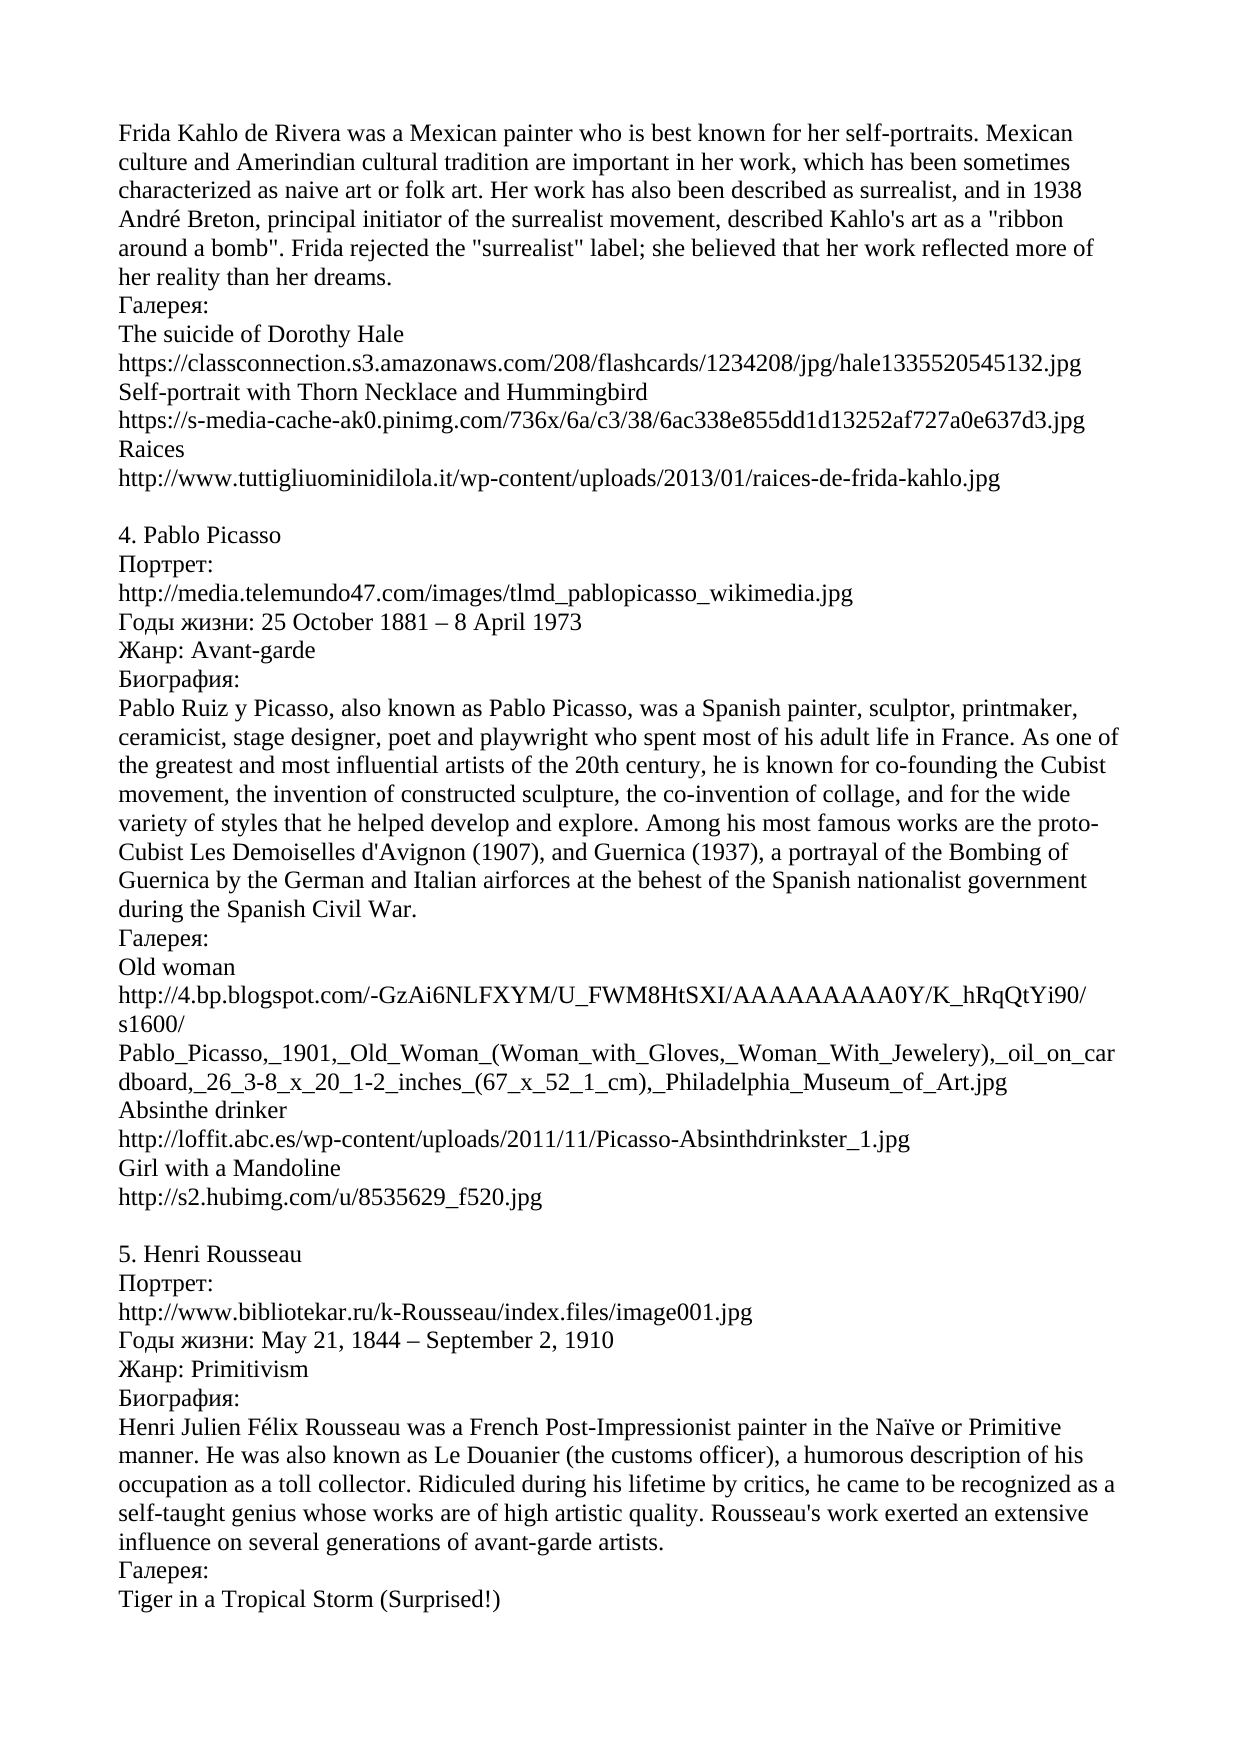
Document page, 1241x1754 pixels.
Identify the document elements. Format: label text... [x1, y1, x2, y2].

text http://www.bibliotekar.ru/k-Rousseau/index.files/image001.jpg [118, 1297, 1122, 1326]
text Self-portrait with Thorn Necklace and Hummingbird [118, 377, 1122, 406]
text Pablo Ruiz y Picasso, also known as Pablo Picasso, was a Spanish painter, sculptor, printmaker, ceramicist, stage designer, poet and playwright who spent most of his adult life in France. As one of the greatest and most influential artists of the 20th century, he is known for co-founding the Cubist movement, the invention of constructed sculpture, the co-invention of collage, and for the wide variety of styles that he helped develop and explore. Among his most famous works are the proto-Cubist Les Demoiselles d'Avignon (1907), and Guernica (1937), a portrayal of the Bombing of Guernica by the German and Italian airforces at the behest of the Spanish nationalist government during the Spanish Civil War. [118, 693, 1122, 923]
text Girl with a Mandoline [118, 1153, 1122, 1182]
text Жанр: Avant-garde [118, 636, 1122, 664]
text https://classconnection.s3.amazonaws.com/208/flashcards/1234208/jpg/hale1335520545132.jpg [118, 348, 1122, 377]
text Галерея: [118, 291, 1122, 319]
text 5. Henri Rousseau [118, 1239, 1122, 1268]
text Портрет: [118, 549, 1122, 578]
text Годы жизни: 25 October 1881 – 8 April 1973 [118, 607, 1122, 636]
text http://media.telemundo47.com/images/tlmd_pablopicasso_wikimedia.jpg [118, 578, 1122, 607]
text Tiger in a Tropical Storm (Surprised!) [118, 1584, 1122, 1613]
text http://4.bp.blogspot.com/-GzAi6NLFXYM/U_FWM8HtSXI/AAAAAAAAA0Y/K_hRqQtYi90/s1600/Pablo_Picasso,_1901,_Old_Woman_(Woman_with_Gloves,_Woman_With_Jewelery),_oil_on_cardboard,_26_3-8_x_20_1-2_inches_(67_x_52_1_cm),_Philadelphia_Museum_of_Art.jpg [118, 981, 1122, 1096]
text Галерея: [118, 923, 1122, 952]
text Портрет: [118, 1268, 1122, 1297]
text http://www.tuttigliuominidilola.it/wp-content/uploads/2013/01/raices-de-frida-kahlo.jpg [118, 463, 1122, 492]
text Frida Kahlo de Rivera was a Mexican painter who is best known for her self-portraits. Mexican culture and Amerindian cultural tradition are important in her work, which has been sometimes characterized as naive art or folk art. Her work has also been described as surrealist, and in 1938 André Breton, principal initiator of the surrealist movement, described Kahlo's art as a "ribbon around a bomb". Frida rejected the "surrealist" label; she believed that her work reflected more of her reality than her dreams. [118, 118, 1122, 291]
text Raices [118, 434, 1122, 463]
text Годы жизни: May 21, 1844 – September 2, 1910 [118, 1326, 1122, 1354]
text Henri Julien Félix Rousseau was a French Post-Impressionist painter in the Naïve or Primitive manner. He was also known as Le Douanier (the customs officer), a humorous description of his occupation as a toll collector. Ridiculed during his lifetime by critics, he came to be recognized as a self-taught genius whose works are of high artistic quality. Rousseau's work exerted an extensive influence on several generations of avant-garde artists. [118, 1412, 1122, 1556]
text http://s2.hubimg.com/u/8535629_f520.jpg [118, 1182, 1122, 1211]
text Галерея: [118, 1556, 1122, 1584]
text Absinthe drinker [118, 1096, 1122, 1124]
text https://s-media-cache-ak0.pinimg.com/736x/6a/c3/38/6ac338e855dd1d13252af727a0e637d3.jpg [118, 406, 1122, 434]
text The suicide of Dorothy Hale [118, 319, 1122, 348]
text Жанр: Primitivism [118, 1354, 1122, 1383]
text 4. Pablo Picasso [118, 521, 1122, 549]
text Биография: [118, 664, 1122, 693]
text Биография: [118, 1383, 1122, 1412]
text http://loffit.abc.es/wp-content/uploads/2011/11/Picasso-Absinthdrinkster_1.jpg [118, 1124, 1122, 1153]
text Old woman [118, 952, 1122, 981]
